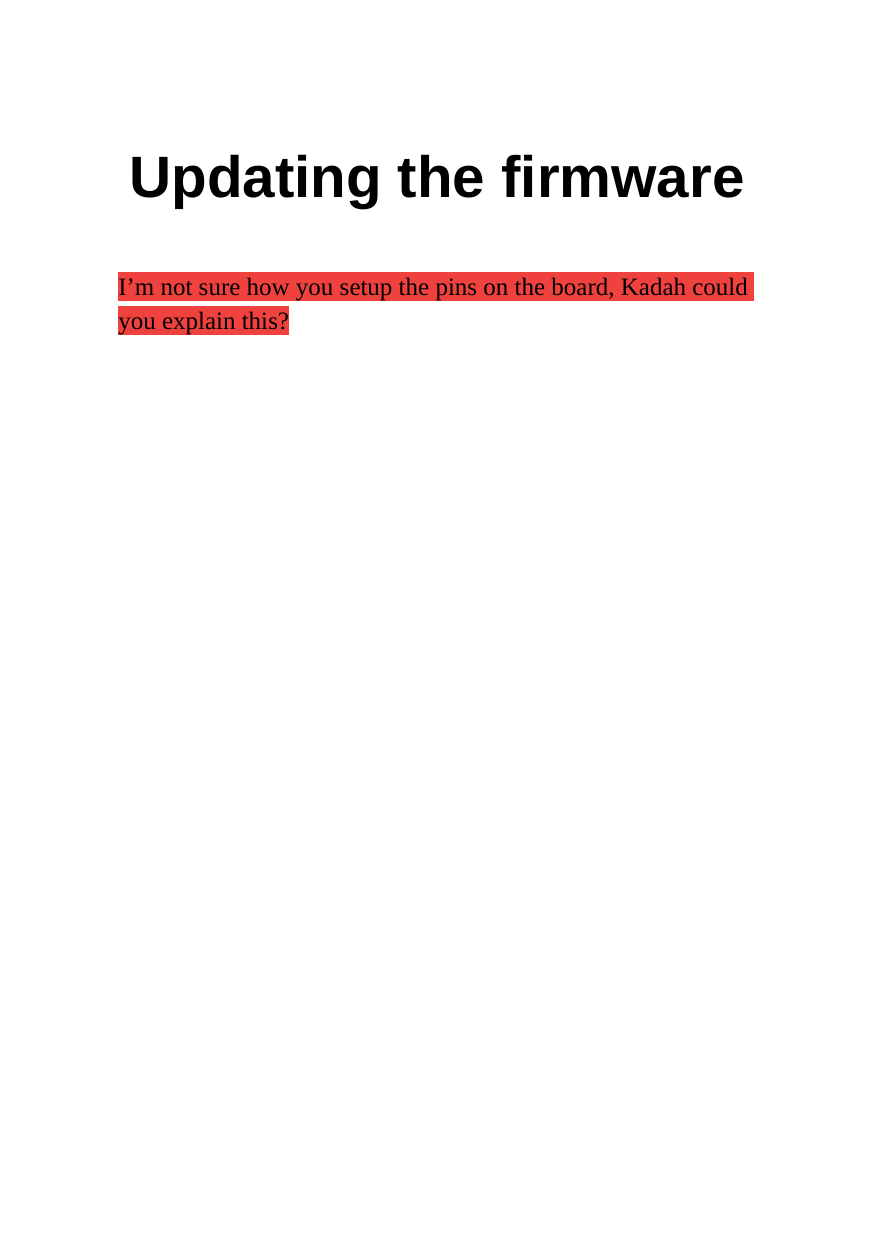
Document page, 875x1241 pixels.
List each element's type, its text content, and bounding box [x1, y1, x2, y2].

title Updating the firmware [118, 143, 756, 210]
text I’m not sure how you setup the pins on the board, Kadah could you explain this? [118, 272, 756, 335]
